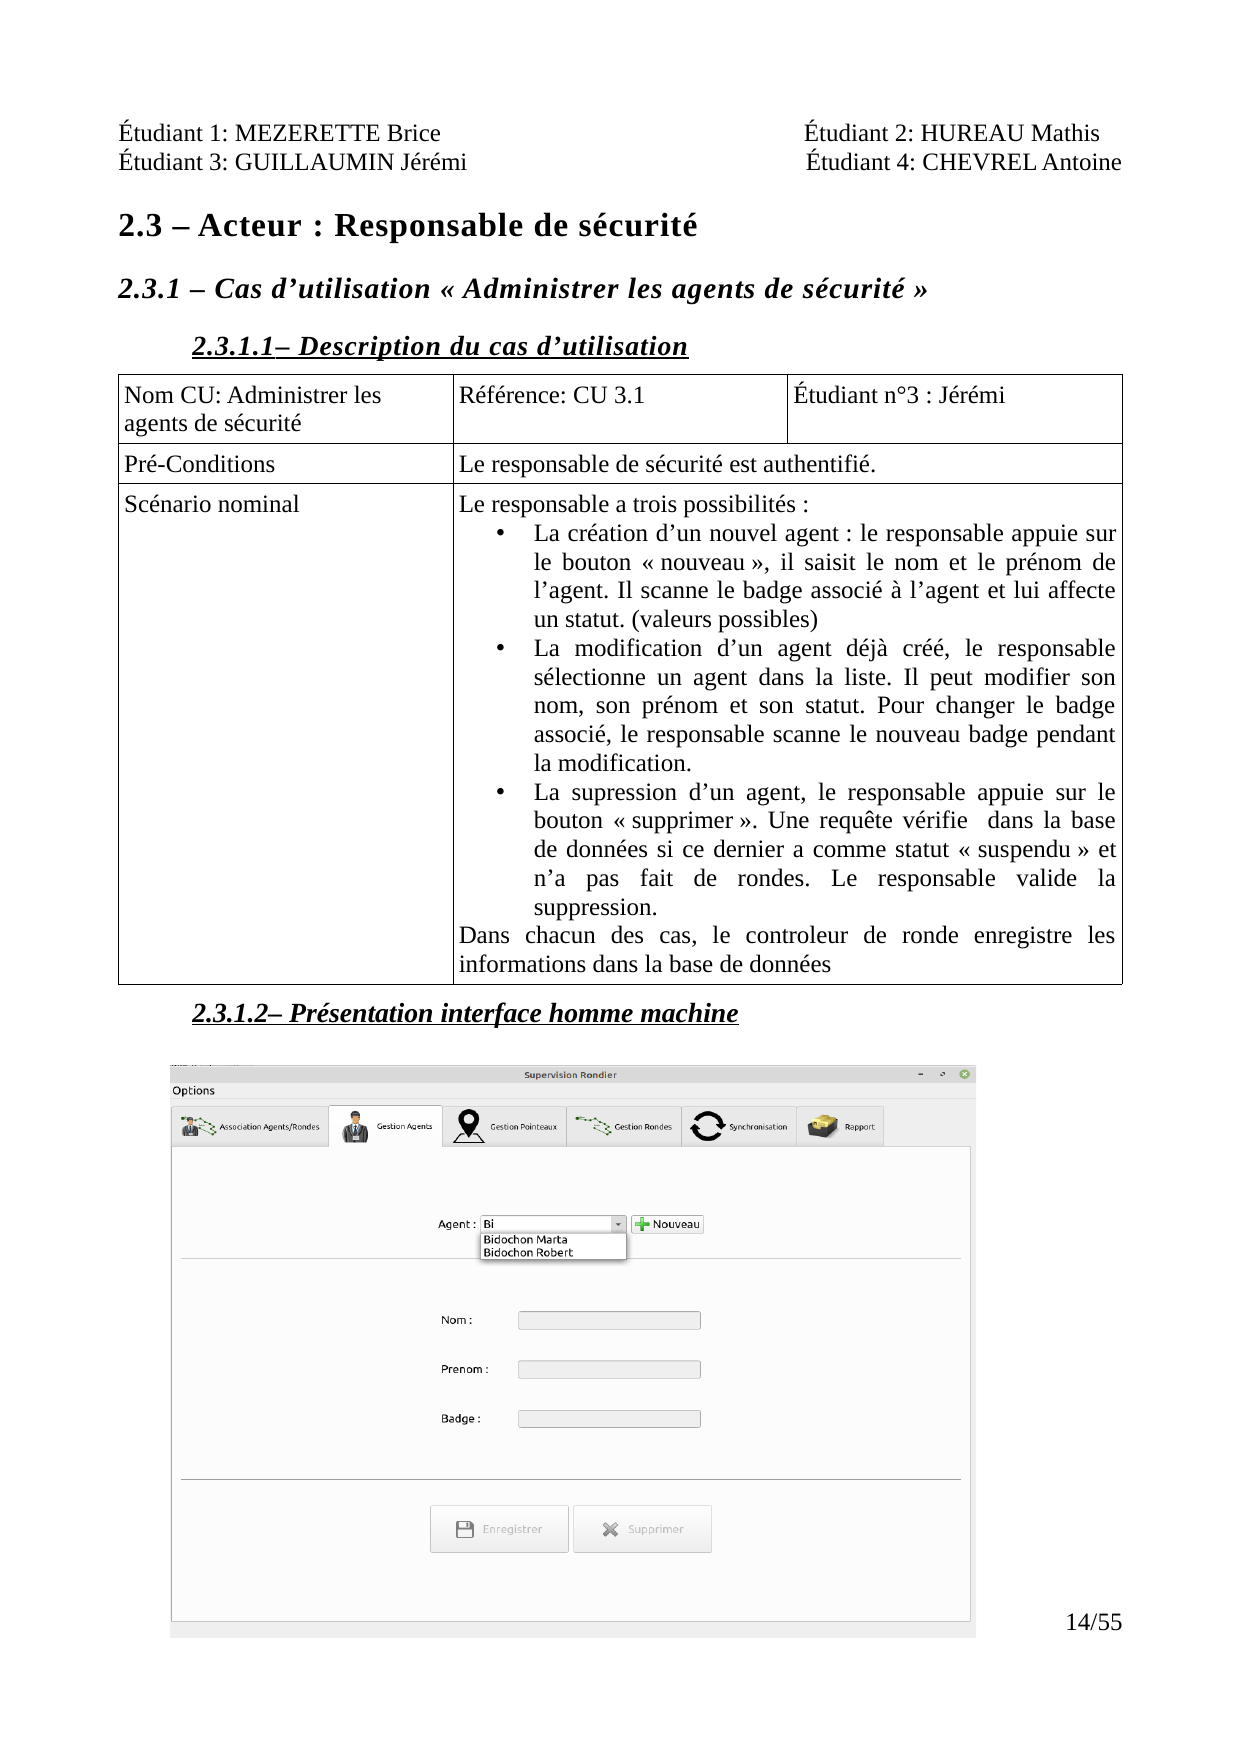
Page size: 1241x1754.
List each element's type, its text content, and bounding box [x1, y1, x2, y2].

table_cell Scénario nominal [119, 484, 453, 984]
table_cell Le responsable de sécurité est authentifié. [454, 444, 1122, 483]
table_cell Le responsable a trois possibilités : La création d’un nouvel agent : le responsable appuie sur le bouton « nouveau », il saisit le nom et le prénom de l’agent. Il scanne le badge associé à l’agent et lui affecte un statut. (valeurs possibles) La modification d’un agent déjà créé, le responsable sélectionne un agent dans la liste. Il peut modifier son nom, son prénom et son statut. Pour changer le badge associé, le responsable scanne le nouveau badge pendant la modification. La supression d’un agent, le responsable appuie sur le bouton « supprimer ». Une requête vérifie dans la base de données si ce dernier a comme statut « suspendu » et n’a pas fait de rondes. Le responsable valide la suppression. Dans chacun des cas, le controleur de ronde enregistre les informations dans la base de données [454, 484, 1122, 984]
subtitle 2.3 – Acteur : Responsable de sécurité [118, 205, 1122, 244]
subtitle 2.3.1.2– Présentation interface homme machine [118, 996, 1122, 1028]
subtitle 2.3.1 – Cas d’utilisation « Administrer les agents de sécurité » [118, 271, 1122, 304]
subtitle 2.3.1.1– Description du cas d’utilisation [118, 329, 1122, 361]
picture [170, 1065, 977, 1638]
table_header Nom CU: Administrer les agents de sécurité [119, 375, 453, 443]
table_header Référence: CU 3.1 [454, 375, 787, 443]
table_cell Pré-Conditions [119, 444, 453, 483]
table_header Étudiant n°3 : Jérémi [788, 375, 1122, 443]
